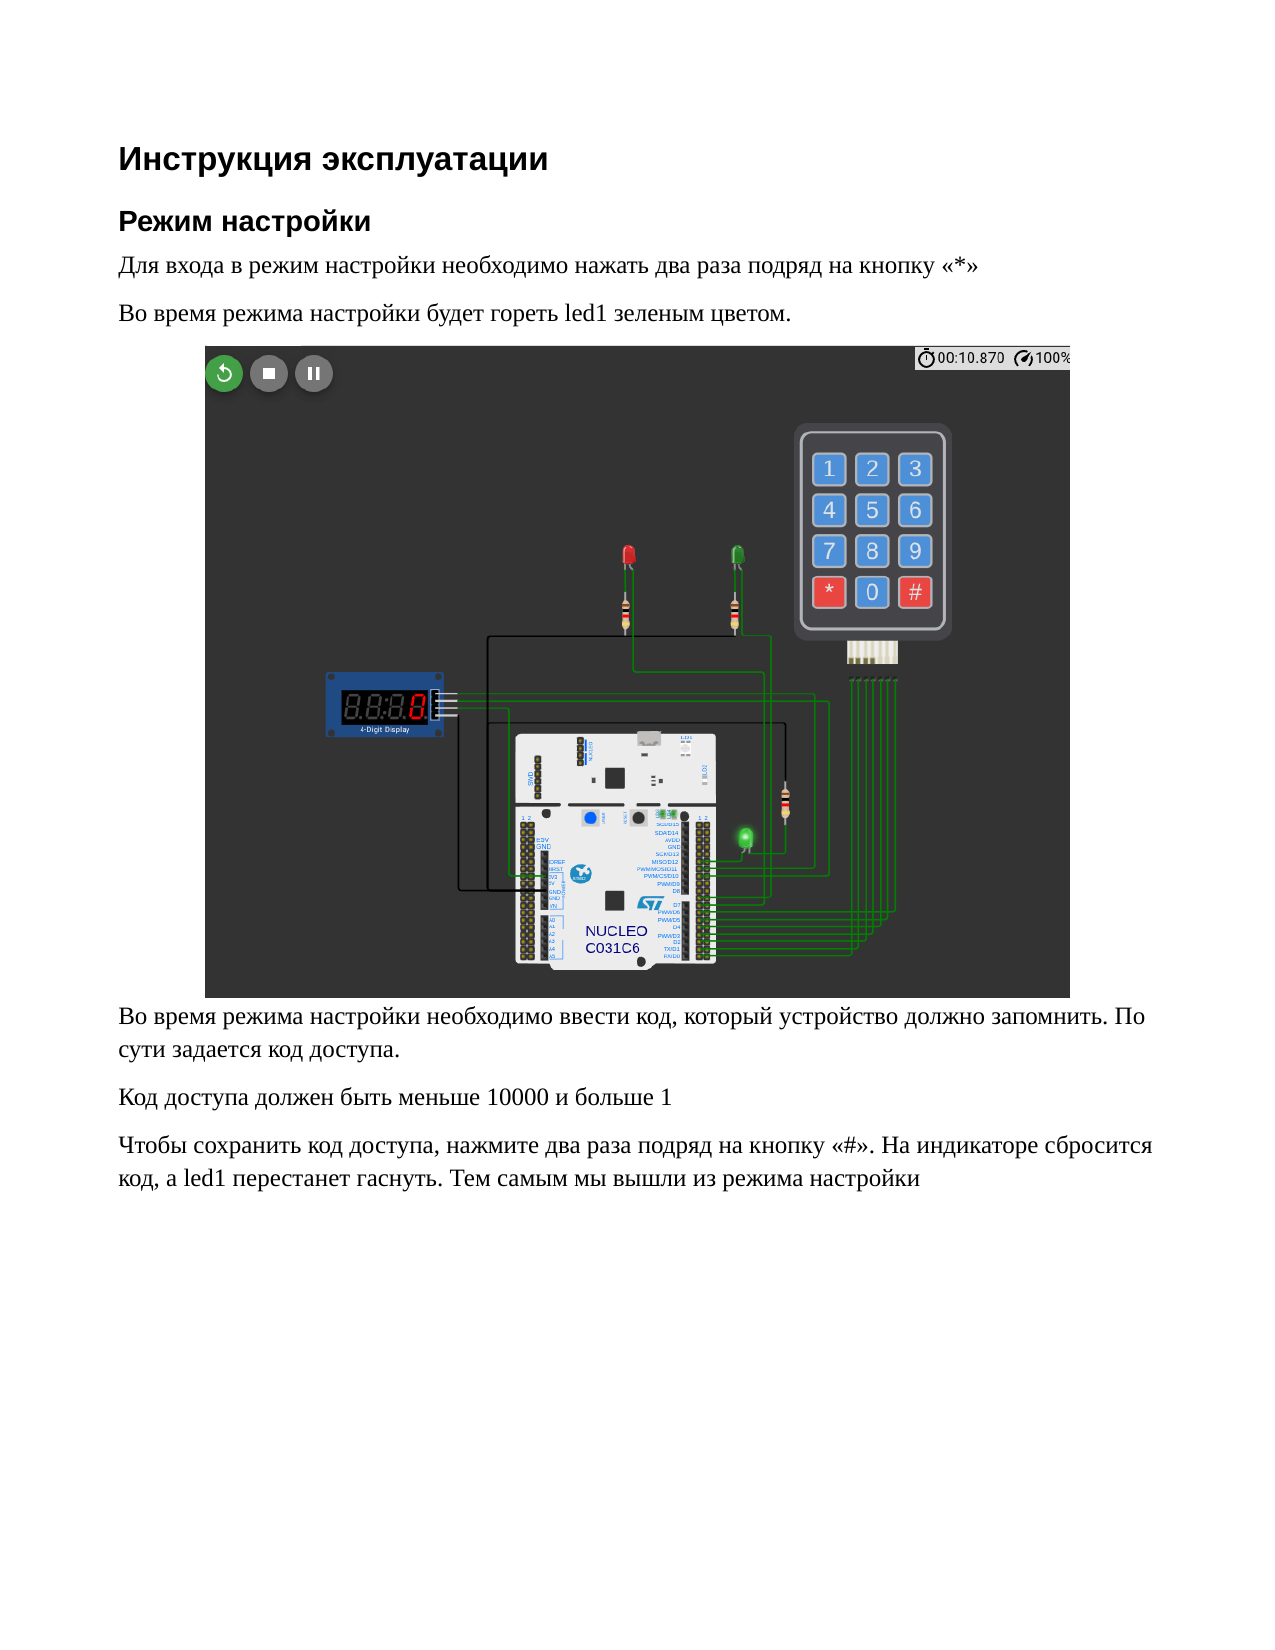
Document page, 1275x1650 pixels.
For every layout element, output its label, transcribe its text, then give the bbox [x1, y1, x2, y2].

text Во время режима настройки будет гореть led1 зеленым цветом. [118, 298, 1157, 327]
picture [205, 345, 1070, 998]
subtitle Режим настройки [118, 204, 1157, 238]
text Для входа в режим настройки необходимо нажать два раза подряд на кнопку «*» [118, 251, 1157, 279]
text Чтобы сохранить код доступа, нажмите два раза подряд на кнопку «#». На индикаторе сбросится код, а led1 перестанет гаснуть. Тем самым мы вышли из режима настройки [118, 1130, 1157, 1191]
text Во время режима настройки необходимо ввести код, который устройство должно запомнить. По сути задается код доступа. [118, 893, 1157, 1063]
text Код доступа должен быть меньше 10000 и больше 1 [118, 1082, 1157, 1111]
subtitle Инструкция эксплуатации [118, 139, 1157, 177]
